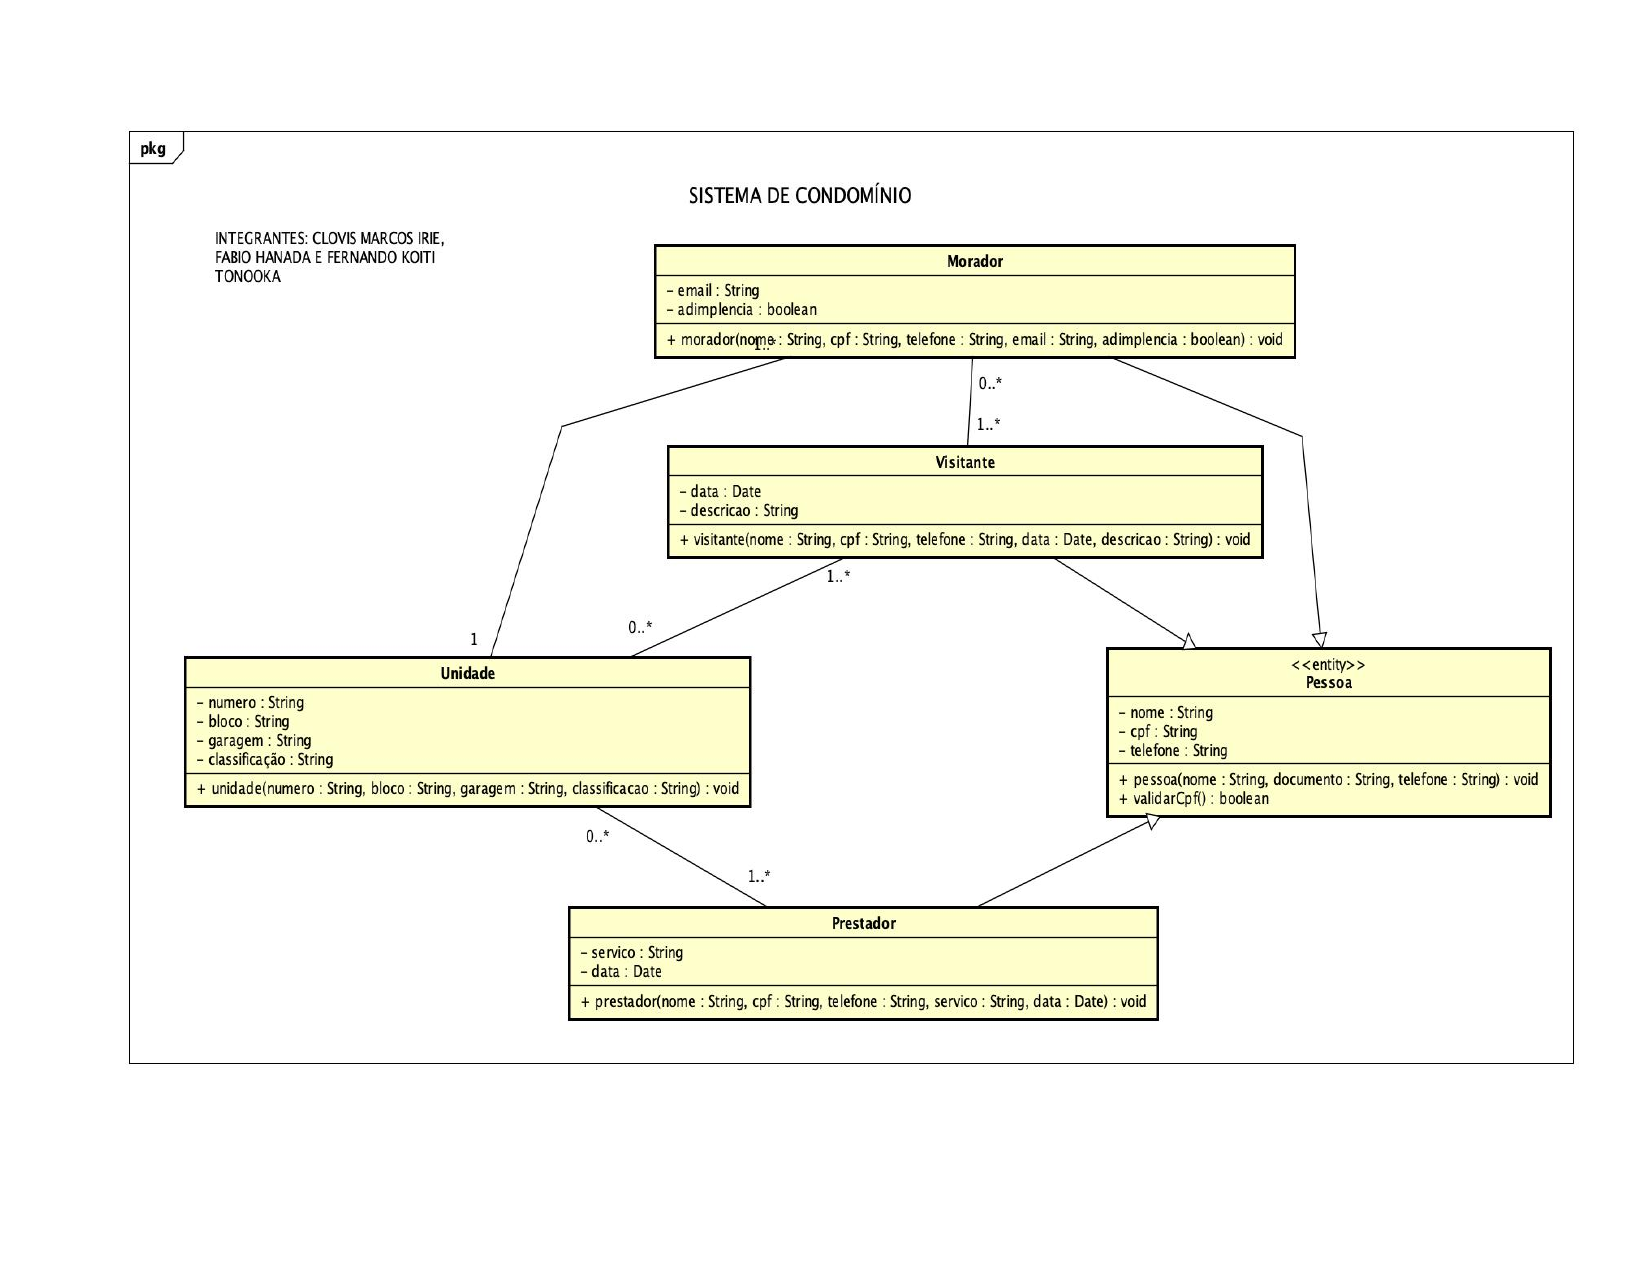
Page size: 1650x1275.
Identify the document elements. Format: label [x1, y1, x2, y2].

picture [118, 118, 1583, 1075]
